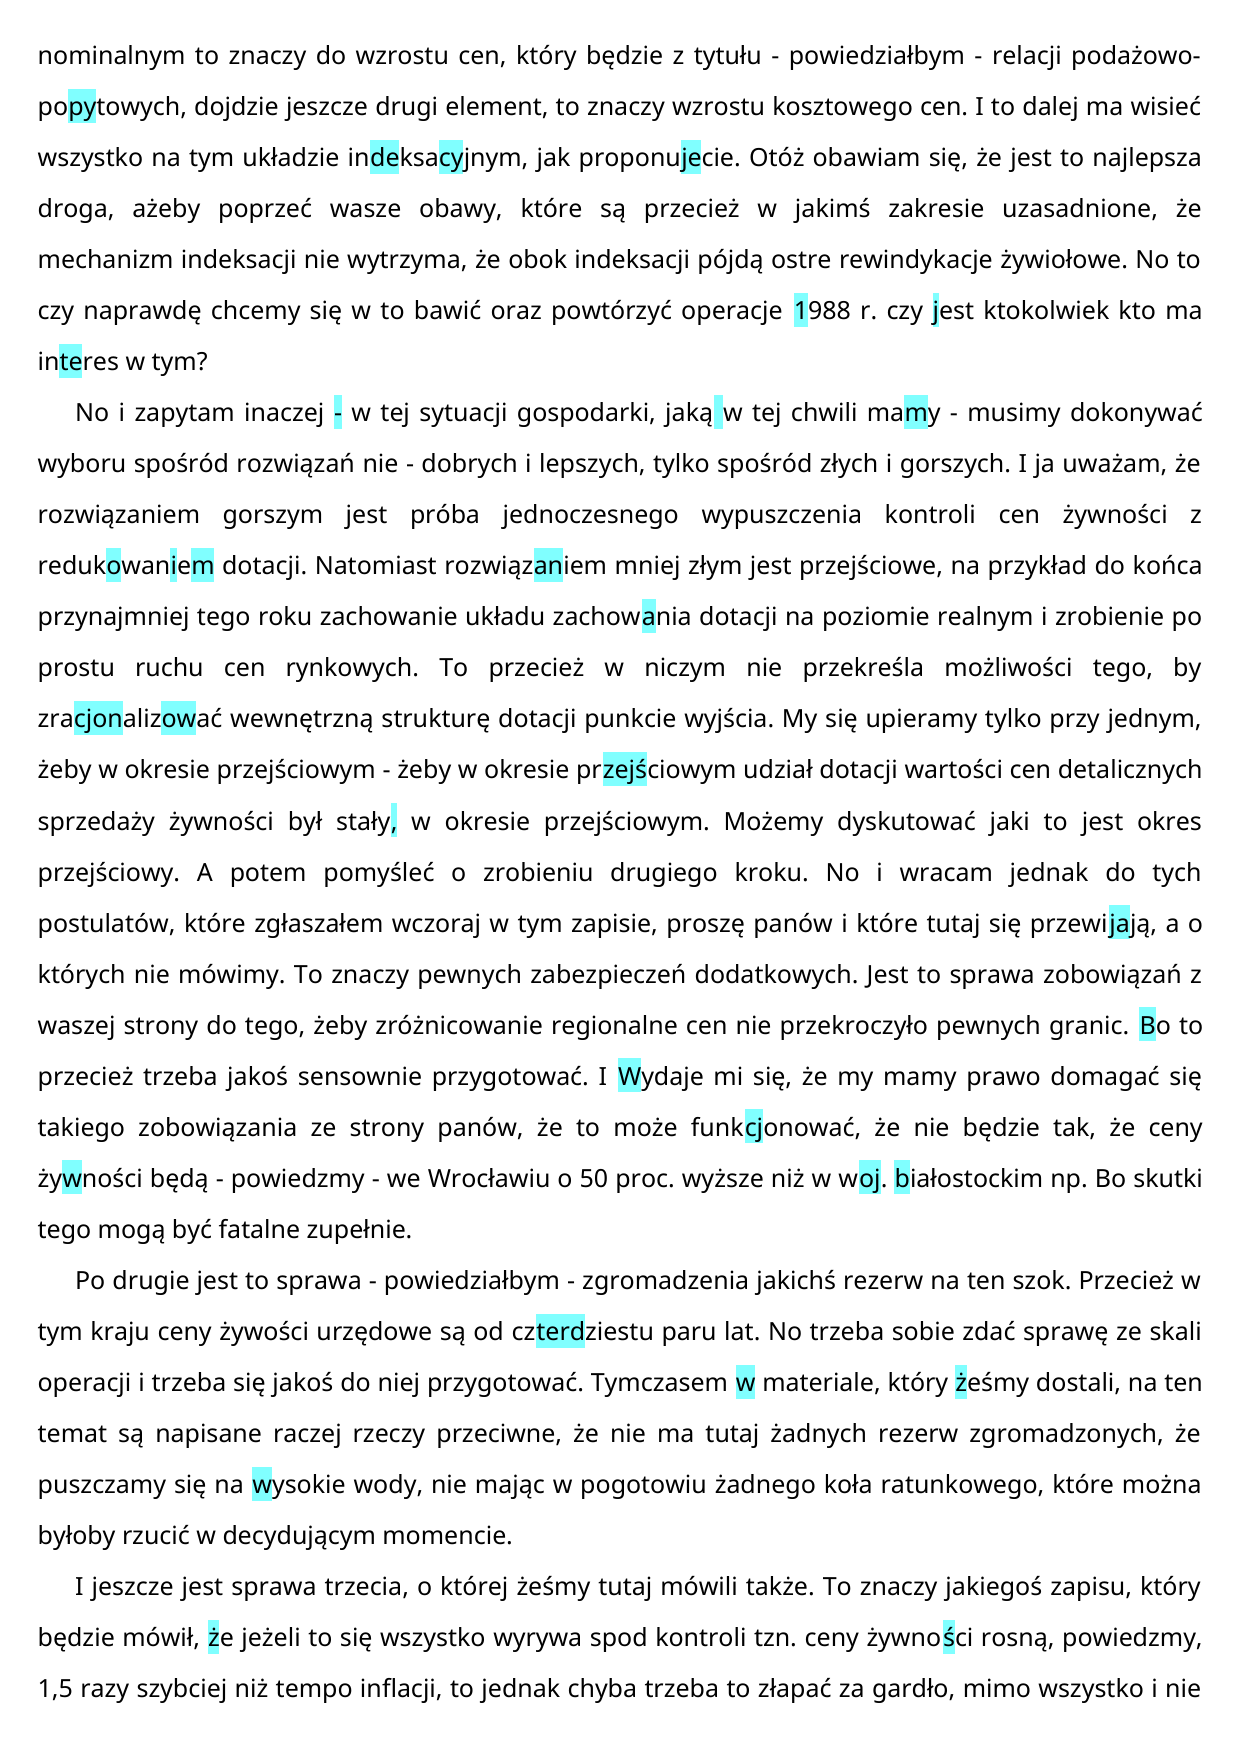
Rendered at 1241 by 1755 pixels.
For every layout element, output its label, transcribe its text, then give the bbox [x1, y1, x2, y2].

text nominalnym to znaczy do wzrostu cen, który będzie z tytułu - powiedziałbym - relacji podażowo-popytowych, dojdzie jeszcze drugi element, to znaczy wzrostu kosztowego cen. I to dalej ma wisieć wszystko na tym układzie indeksacyjnym, jak proponujecie. Otóż obawiam się, że jest to najlepsza droga, ażeby poprzeć wasze obawy, które są przecież w jakimś zakresie uzasadnione, że mechanizm indeksacji nie wytrzyma, że obok indeksacji pójdą ostre rewindykacje żywiołowe. No to czy naprawdę chcemy się w to bawić oraz powtórzyć operacje 1988 r. czy jest ktokolwiek kto ma interes w tym? [37, 37, 1203, 378]
text I jeszcze jest sprawa trzecia, o której żeśmy tutaj mówili także. To znaczy jakiegoś zapisu, który będzie mówił, że jeżeli to się wszystko wyrywa spod kontroli tzn. ceny żywności rosną, powiedzmy, 1,5 razy szybciej niż tempo inflacji, to jednak chyba trzeba to złapać za gardło, mimo wszystko i nie [37, 1569, 1203, 1705]
text No i zapytam inaczej - w tej sytuacji gospodarki, jaką w tej chwili mamy - musimy dokonywać wyboru spośród rozwiązań nie - dobrych i lepszych, tylko spośród złych i gorszych. I ja uważam, że rozwiązaniem gorszym jest próba jednoczesnego wypuszczenia kontroli cen żywności z redukowaniem dotacji. Natomiast rozwiązaniem mniej złym jest przejściowe, na przykład do końca przynajmniej tego roku zachowanie układu zachowania dotacji na poziomie realnym i zrobienie po prostu ruchu cen rynkowych. To przecież w niczym nie przekreśla możliwości tego, by zracjonalizować wewnętrzną strukturę dotacji punkcie wyjścia. My się upieramy tylko przy jednym, żeby w okresie przejściowym - żeby w okresie przejściowym udział dotacji wartości cen detalicznych sprzedaży żywności był stały, w okresie przejściowym. Możemy dyskutować jaki to jest okres przejściowy. A potem pomyśleć o zrobieniu drugiego kroku. No i wracam jednak do tych postulatów, które zgłaszałem wczoraj w tym zapisie, proszę panów i które tutaj się przewijają, a o których nie mówimy. To znaczy pewnych zabezpieczeń dodatkowych. Jest to sprawa zobowiązań z waszej strony do tego, żeby zróżnicowanie regionalne cen nie przekroczyło pewnych granic. Bo to przecież trzeba jakoś sensownie przygotować. I Wydaje mi się, że my mamy prawo domagać się takiego zobowiązania ze strony panów, że to może funkcjonować, że nie będzie tak, że ceny żywności będą - powiedzmy - we Wrocławiu o 50 proc. wyższe niż w woj. białostockim np. Bo skutki tego mogą być fatalne zupełnie. [37, 395, 1203, 1246]
text Po drugie jest to sprawa - powiedziałbym - zgromadzenia jakichś rezerw na ten szok. Przecież w tym kraju ceny żywości urzędowe są od czterdziestu paru lat. No trzeba sobie zdać sprawę ze skali operacji i trzeba się jakoś do niej przygotować. Tymczasem w materiale, który żeśmy dostali, na ten temat są napisane raczej rzeczy przeciwne, że nie ma tutaj żadnych rezerw zgromadzonych, że puszczamy się na wysokie wody, nie mając w pogotowiu żadnego koła ratunkowego, które można byłoby rzucić w decydującym momencie. [37, 1262, 1203, 1552]
